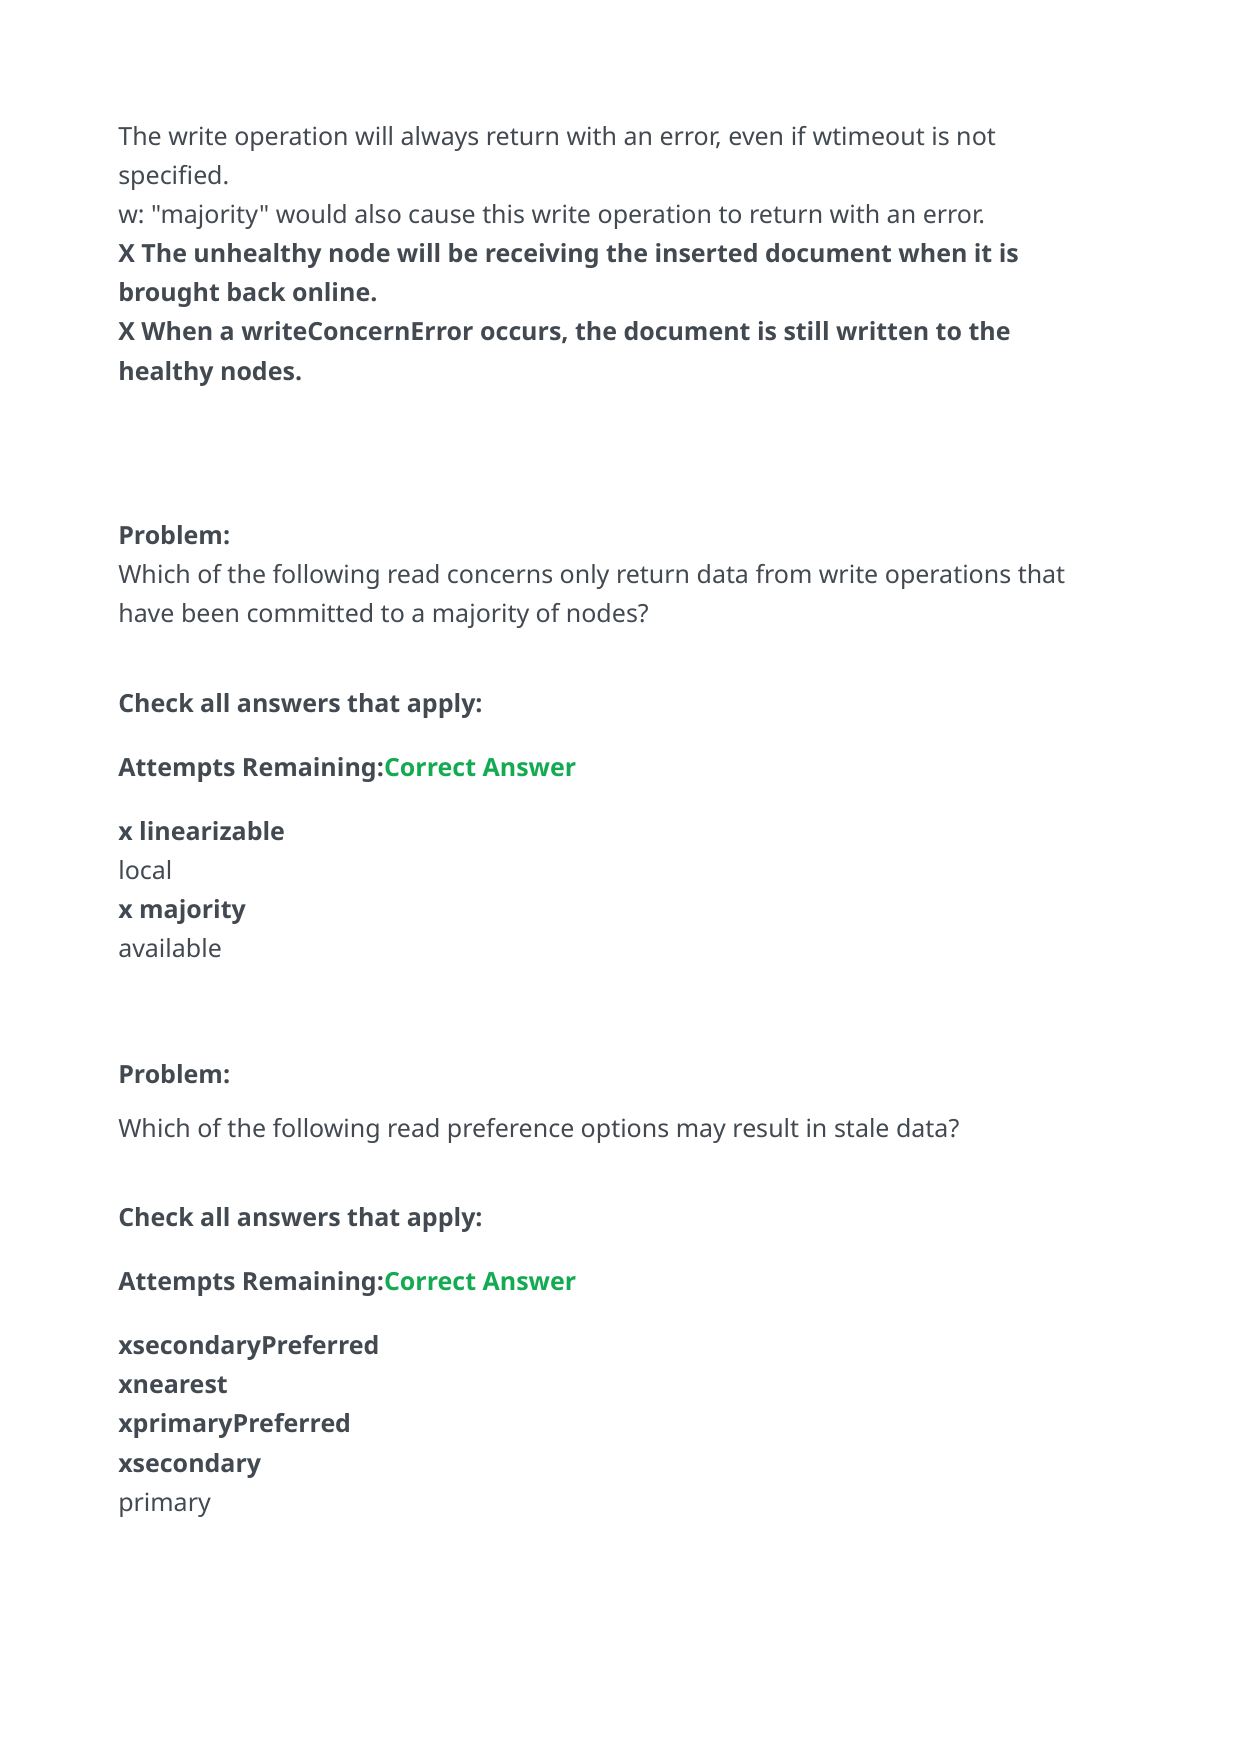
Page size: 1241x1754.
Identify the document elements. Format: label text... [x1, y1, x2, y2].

text Check all answers that apply: [118, 1199, 1122, 1233]
text xsecondary [118, 1445, 1097, 1479]
text Which of the following read preference options may result in stale data? [118, 1110, 1122, 1144]
text X The unhealthy node will be receiving the inserted document when it is brought back online. [118, 236, 1097, 309]
text Problem: [118, 518, 1122, 552]
text Check all answers that apply: [118, 685, 1122, 719]
text Attempts Remaining:Correct Answer [118, 749, 1122, 783]
text xsecondaryPreferred [118, 1328, 1097, 1362]
text The write operation will always return with an error, even if wtimeout is not specified. [118, 118, 1097, 191]
text X When a writeConcernError occurs, the document is still written to the healthy nodes. [118, 314, 1097, 387]
text local [118, 853, 1097, 887]
text xprimaryPreferred [118, 1406, 1097, 1440]
text available [118, 931, 1097, 965]
text Attempts Remaining:Correct Answer [118, 1263, 1122, 1298]
text x linearizable [118, 813, 1097, 848]
text w: "majority" would also cause this write operation to return with an error. [118, 196, 1097, 231]
text Which of the following read concerns only return data from write operations that have been committed to a majority of nodes? [118, 557, 1122, 630]
text xnearest [118, 1367, 1097, 1401]
text x majority [118, 892, 1097, 926]
text primary [118, 1484, 1097, 1518]
text Problem: [118, 1056, 1122, 1091]
